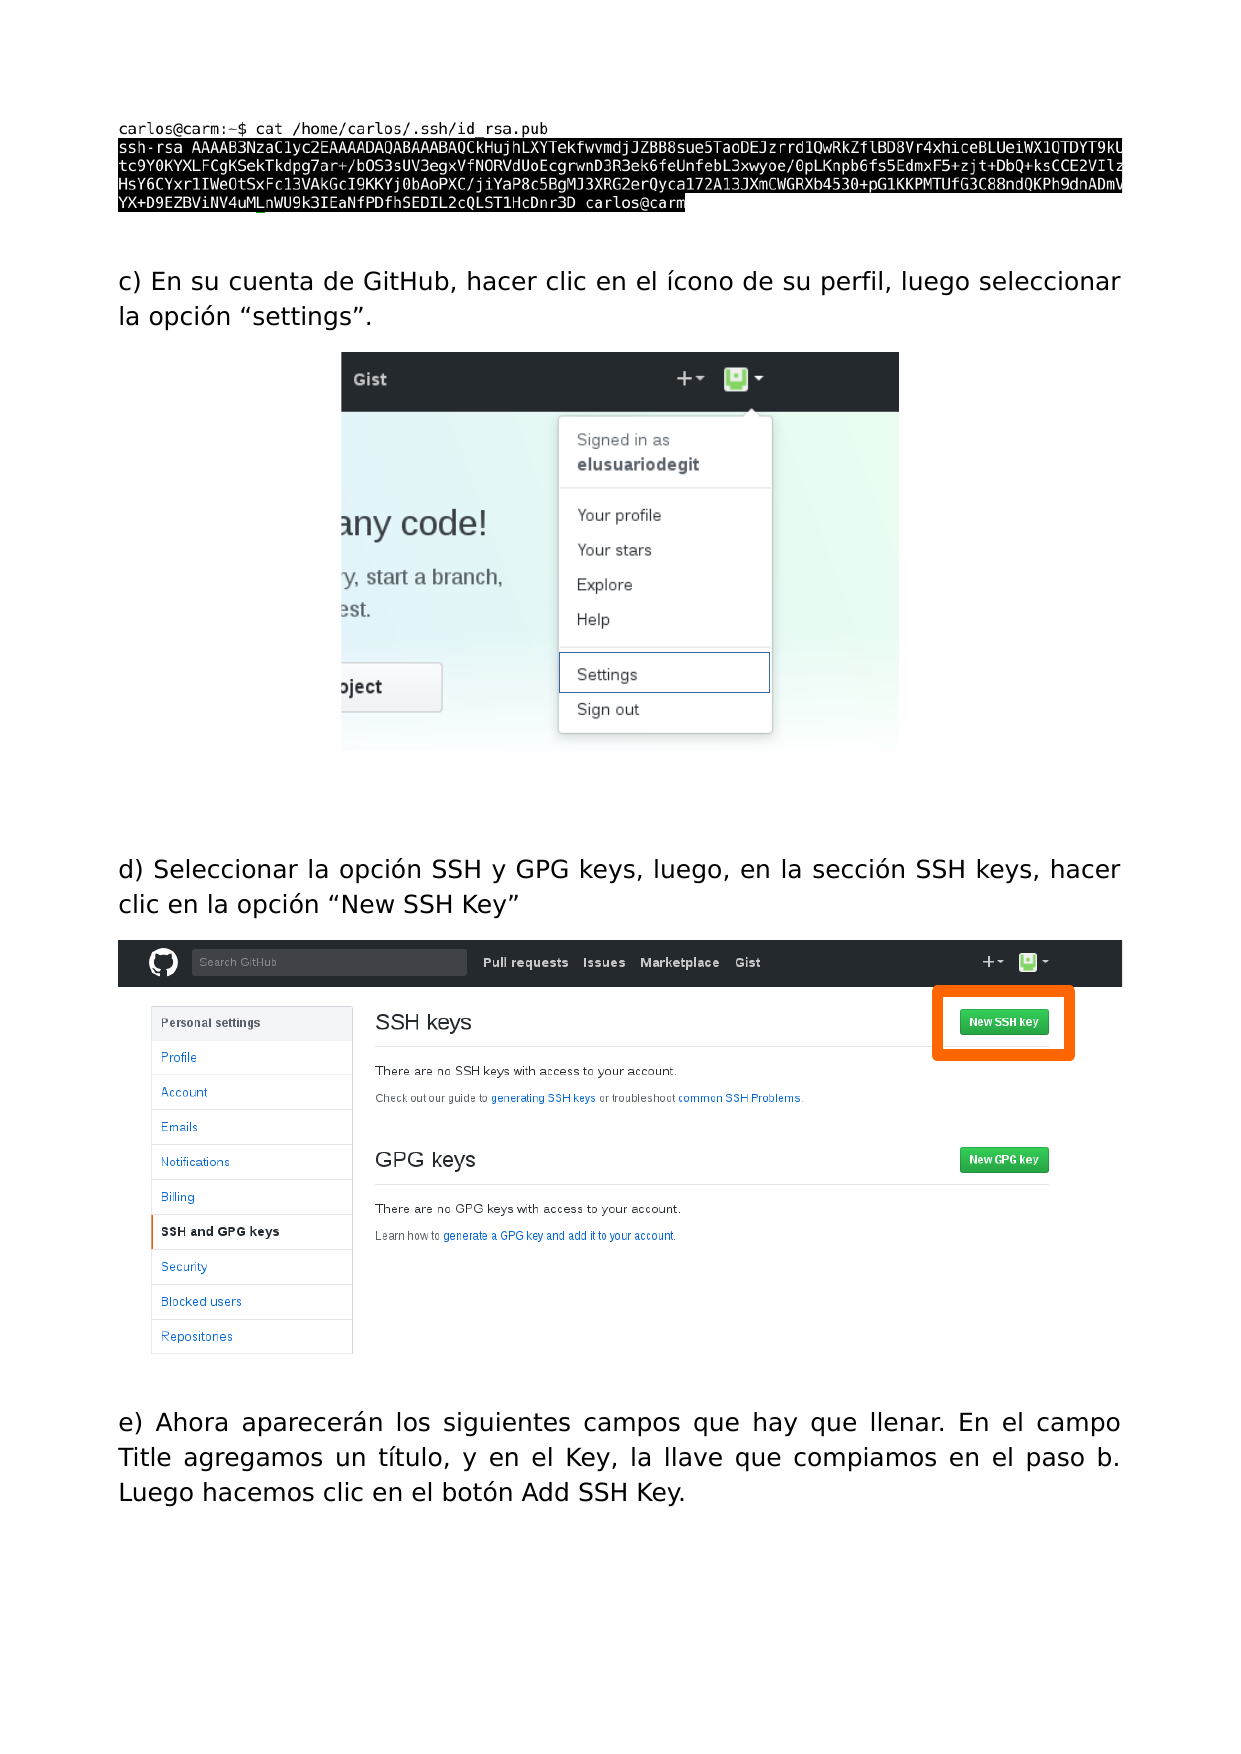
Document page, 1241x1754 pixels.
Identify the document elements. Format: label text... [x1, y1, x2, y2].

text e) Ahora aparecerán los siguientes campos que hay que llenar. En el campo Title agregamos un título, y en el Key, la llave que compiamos en el paso b. Luego hacemos clic en el botón Add SSH Key. [118, 1409, 1122, 1508]
picture [341, 352, 899, 751]
text d) Seleccionar la opción SSH y GPG keys, luego, en la sección SSH keys, hacer clic en la opción “New SSH Key” [118, 856, 1122, 920]
picture [118, 118, 1123, 213]
text c) En su cuenta de GitHub, hacer clic en el ícono de su perfil, luego seleccionar la opción “settings”. [118, 268, 1122, 332]
picture [118, 940, 1123, 1354]
